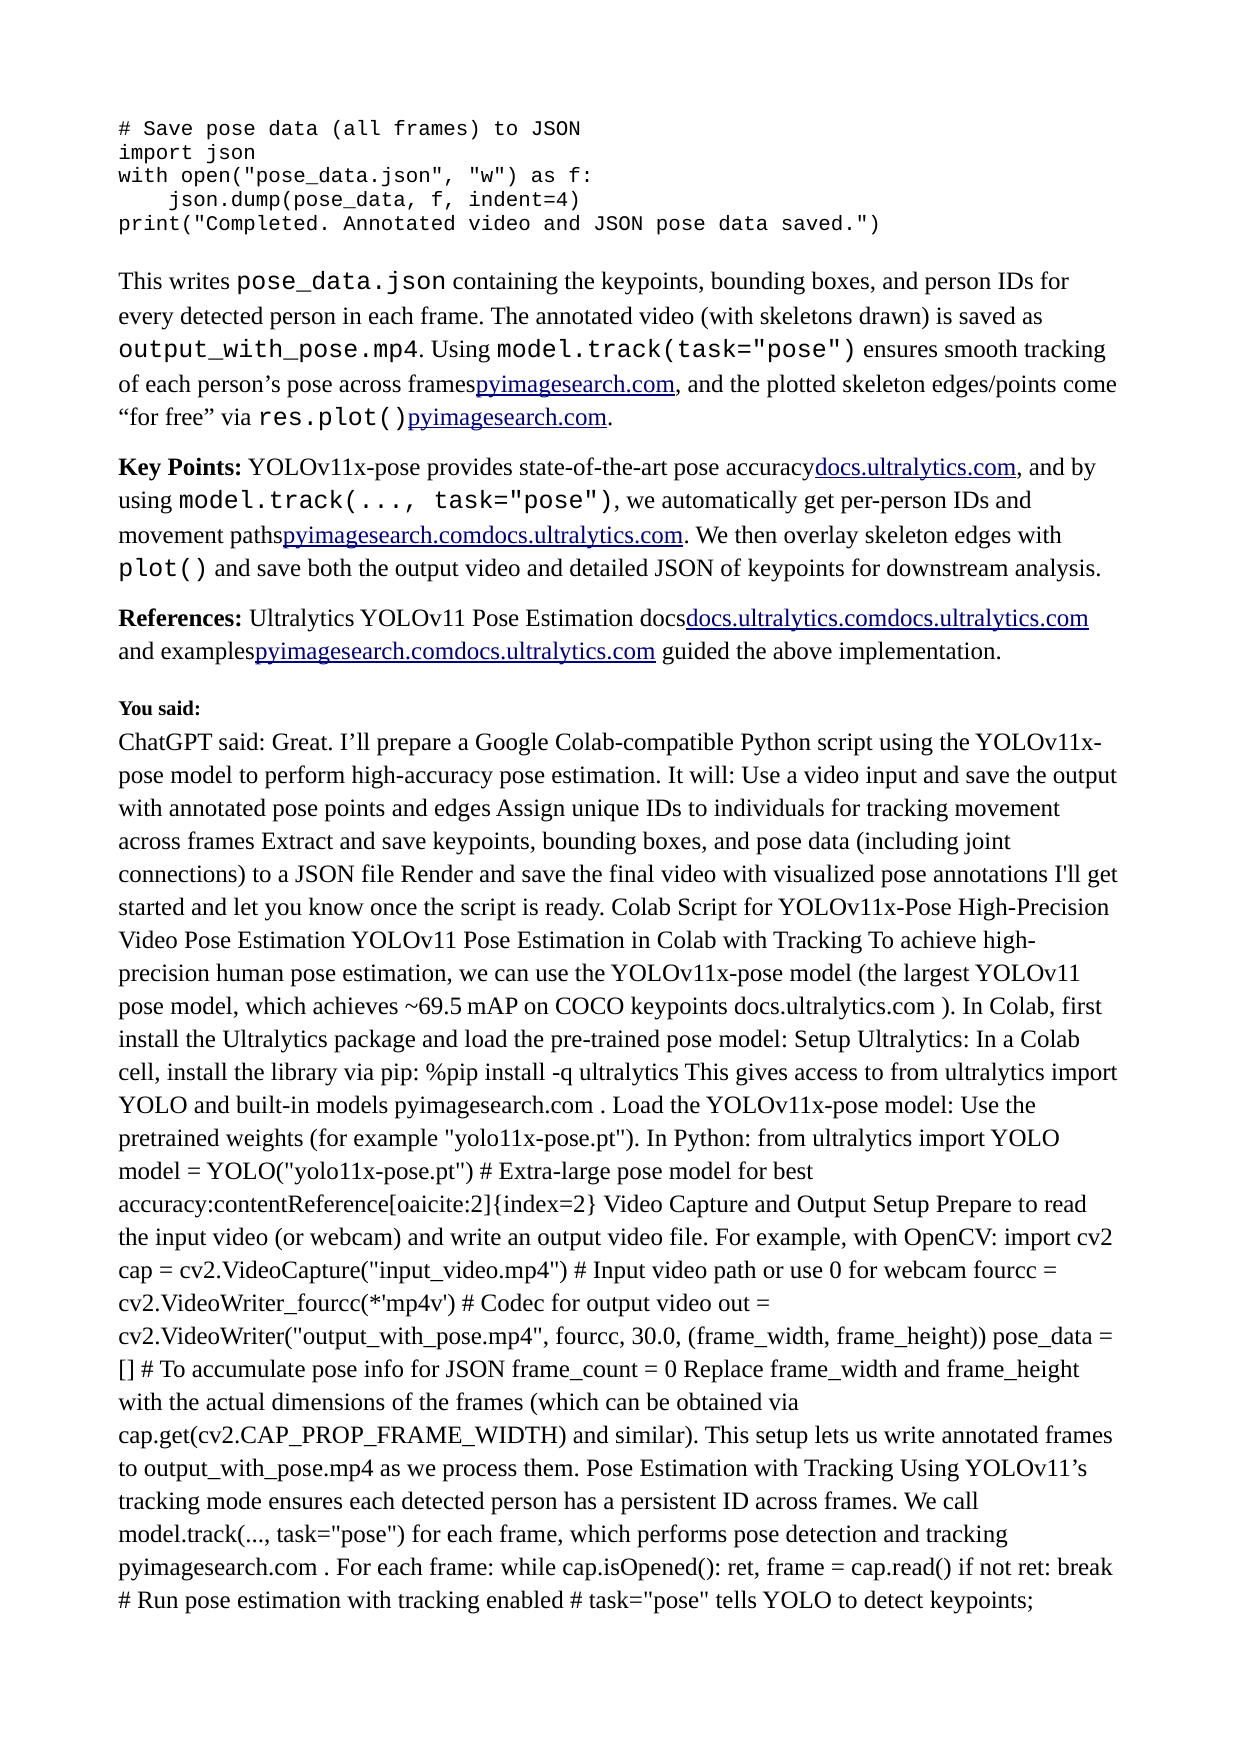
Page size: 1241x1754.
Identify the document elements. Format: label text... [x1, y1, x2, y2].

text import json [118, 142, 1122, 165]
text with open("pose_data.json", "w") as f: [118, 165, 1122, 189]
text Key Points: YOLOv11x-pose provides state-of-the-art pose accuracydocs.ultralytics.com, and by using model.track(..., task="pose"), we automatically get per-person IDs and movement pathspyimagesearch.comdocs.ultralytics.com. We then overlay skeleton edges with plot() and save both the output video and detailed JSON of keypoints for downstream analysis. [118, 452, 1122, 584]
text json.dump(pose_data, f, indent=4) [118, 189, 1122, 213]
subtitle You said: [118, 696, 1122, 720]
text This writes pose_data.json containing the keypoints, bounding boxes, and person IDs for every detected person in each frame. The annotated video (with skeletons drawn) is saved as output_with_pose.mp4. Using model.track(task="pose") ensures smooth tracking of each person’s pose across framespyimagesearch.com, and the plotted skeleton edges/points come “for free” via res.plot()pyimagesearch.com. [118, 266, 1122, 433]
text print("Completed. Annotated video and JSON pose data saved.") [118, 213, 1122, 236]
text # Save pose data (all frames) to JSON [118, 118, 1122, 142]
text ChatGPT said: Great. I’ll prepare a Google Colab-compatible Python script using the YOLOv11x-pose model to perform high-accuracy pose estimation. It will: Use a video input and save the output with annotated pose points and edges Assign unique IDs to individuals for tracking movement across frames Extract and save keypoints, bounding boxes, and pose data (including joint connections) to a JSON file Render and save the final video with visualized pose annotations I'll get started and let you know once the script is ready. Colab Script for YOLOv11x-Pose High-Precision Video Pose Estimation YOLOv11 Pose Estimation in Colab with Tracking To achieve high-precision human pose estimation, we can use the YOLOv11x-pose model (the largest YOLOv11 pose model, which achieves ~69.5 mAP on COCO keypoints docs.ultralytics.com ). In Colab, first install the Ultralytics package and load the pre-trained pose model: Setup Ultralytics: In a Colab cell, install the library via pip: %pip install -q ultralytics This gives access to from ultralytics import YOLO and built-in models pyimagesearch.com . Load the YOLOv11x-pose model: Use the pretrained weights (for example "yolo11x-pose.pt"). In Python: from ultralytics import YOLO model = YOLO("yolo11x-pose.pt") # Extra-large pose model for best accuracy:contentReference[oaicite:2]{index=2} Video Capture and Output Setup Prepare to read the input video (or webcam) and write an output video file. For example, with OpenCV: import cv2 cap = cv2.VideoCapture("input_video.mp4") # Input video path or use 0 for webcam fourcc = cv2.VideoWriter_fourcc(*'mp4v') # Codec for output video out = cv2.VideoWriter("output_with_pose.mp4", fourcc, 30.0, (frame_width, frame_height)) pose_data = [] # To accumulate pose info for JSON frame_count = 0 Replace frame_width and frame_height with the actual dimensions of the frames (which can be obtained via cap.get(cv2.CAP_PROP_FRAME_WIDTH) and similar). This setup lets us write annotated frames to output_with_pose.mp4 as we process them. Pose Estimation with Tracking Using YOLOv11’s tracking mode ensures each detected person has a persistent ID across frames. We call model.track(..., task="pose") for each frame, which performs pose detection and tracking pyimagesearch.com . For each frame: while cap.isOpened(): ret, frame = cap.read() if not ret: break # Run pose estimation with tracking enabled # task="pose" tells YOLO to detect keypoints; [118, 727, 1122, 1614]
text References: Ultralytics YOLOv11 Pose Estimation docsdocs.ultralytics.comdocs.ultralytics.com and examplespyimagesearch.comdocs.ultralytics.com guided the above implementation. [118, 603, 1122, 665]
